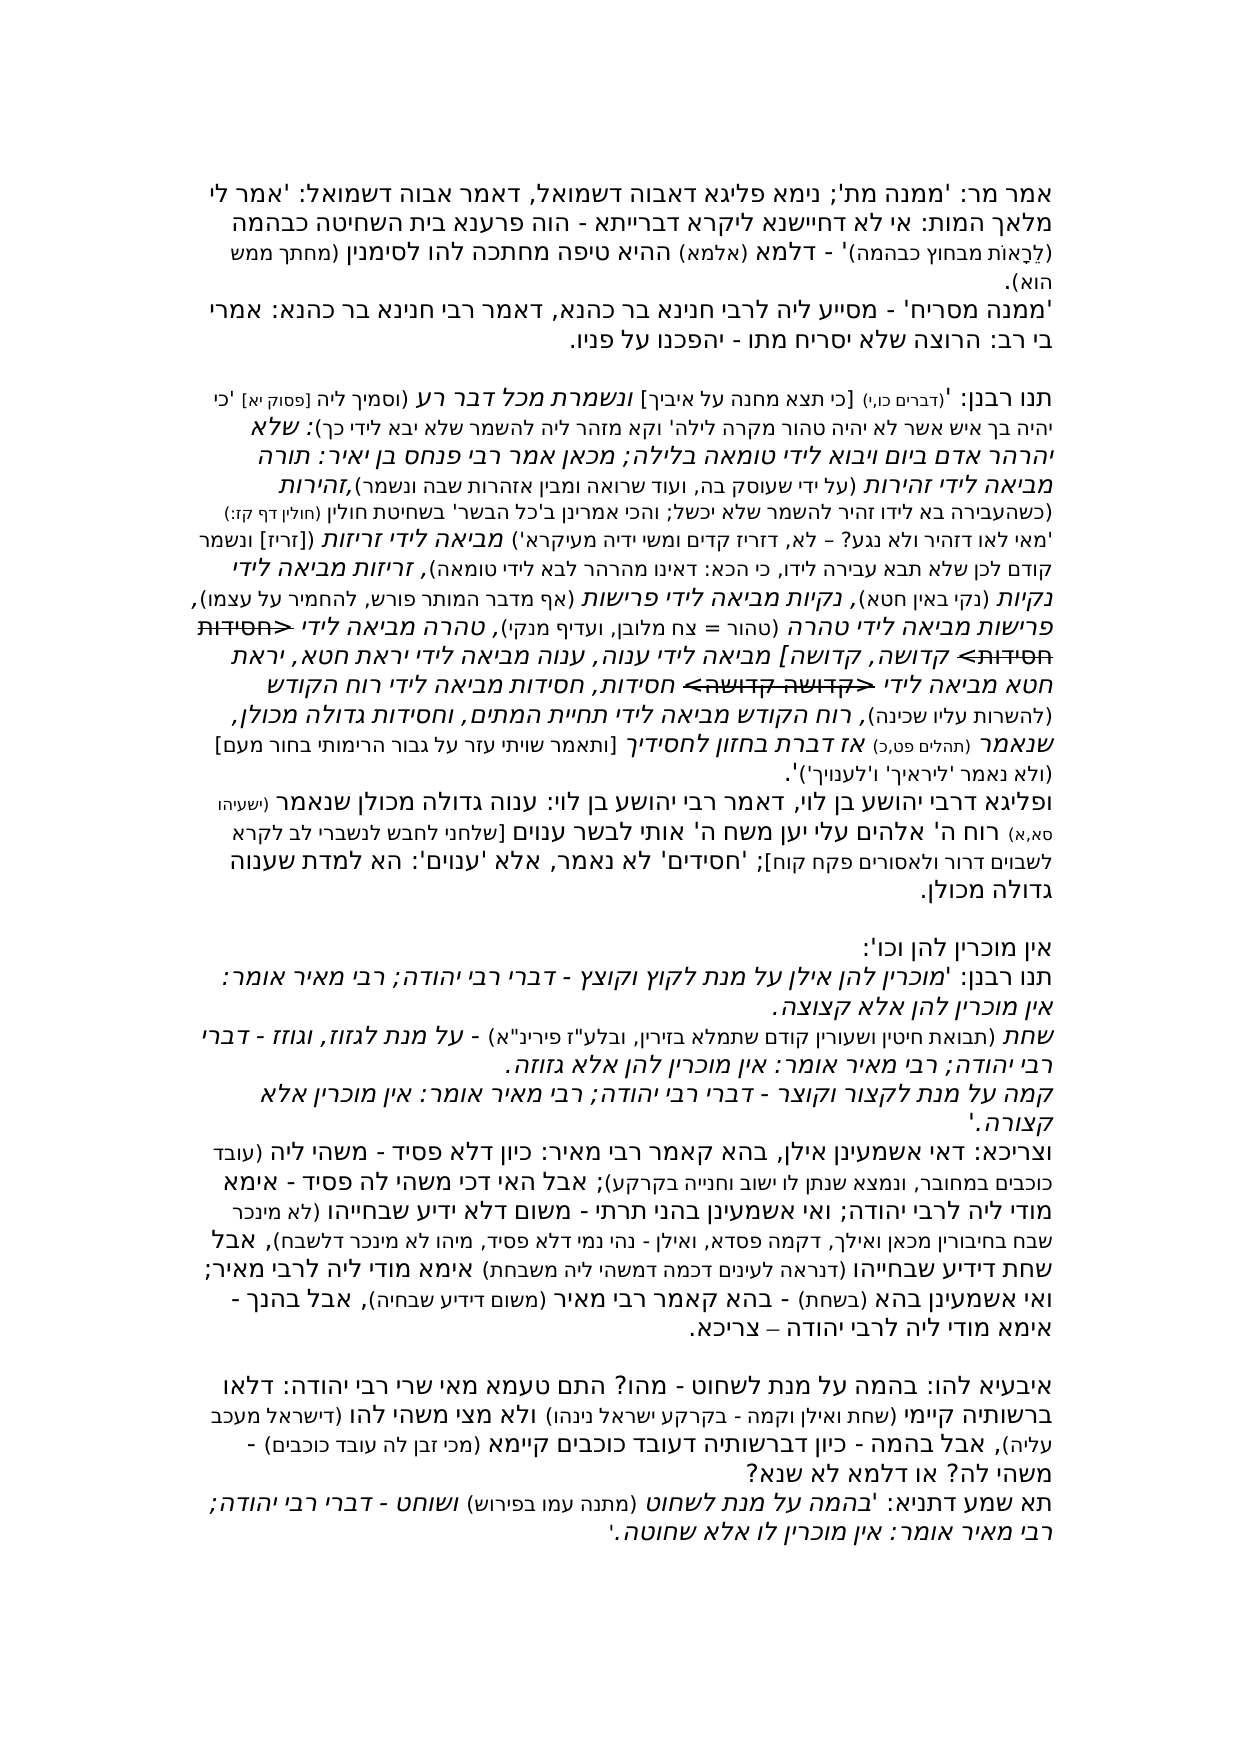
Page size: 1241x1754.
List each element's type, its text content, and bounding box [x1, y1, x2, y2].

text תא שמע דתניא: 'בהמה על מנת לשחוט (מתנה עמו בפירוש) ושוחט - דברי רבי יהודה; רבי מאיר אומר: אין מוכרין לו אלא שחוטה.' [187, 1488, 1053, 1547]
text וצריכא: דאי אשמעינן אילן, בהא קאמר רבי מאיר: כיון דלא פסיד - משהי ליה (עובד כוכבים במחובר, ונמצא שנתן לו ישוב וחנייה בקרקע); אבל האי דכי משהי לה פסיד - אימא מודי ליה לרבי יהודה; ואי אשמעינן בהני תרתי - משום דלא ידיע שבחייהו (לא מינכר שבח בחיבורין מכאן ואילך, דקמה פסדא, ואילן - נהי נמי דלא פסיד, מיהו לא מינכר דלשבח), אבל שחת דידיע שבחייהו (דנראה לעינים דכמה דמשהי ליה משבחת) אימא מודי ליה לרבי מאיר; ואי אשמעינן בהא (בשחת) - בהא קאמר רבי מאיר (משום דידיע שבחיה), אבל בהנך - אימא מודי ליה לרבי יהודה – צריכא. [187, 1138, 1053, 1342]
text איבעיא להו: בהמה על מנת לשחוט - מהו? התם טעמא מאי שרי רבי יהודה: דלאו ברשותיה קיימי (שחת ואילן וקמה - בקרקע ישראל נינהו) ולא מצי משהי להו (דישראל מעכב עליה), אבל בהמה - כיון דברשותיה דעובד כוכבים קיימא (מכי זבן לה עובד כוכבים) - משהי לה? או דלמא לא שנא? [187, 1371, 1053, 1488]
text אמר מר: 'ממנה מת'; נימא פליגא דאבוה דשמואל, דאמר אבוה דשמואל: 'אמר לי מלאך המות: אי לא דחיישנא ליקרא דברייתא - הוה פרענא בית השחיטה כבהמה (לֵרָאוֹת מבחוץ כבהמה)' - דלמא (אלמא) ההיא טיפה מחתכה להו לסימנין (מחתך ממש הוא). [187, 179, 1053, 296]
text שחת (תבואת חיטין ושעורין קודם שתמלא בזירין, ובלע"ז פירינ"א) - על מנת לגזוז, וגוזז - דברי רבי יהודה; רבי מאיר אומר: אין מוכרין להן אלא גזוזה. [187, 1021, 1053, 1079]
text אין מוכרין להן וכו': [187, 933, 1053, 962]
text 'ממנה מסריח' - מסייע ליה לרבי חנינא בר כהנא, דאמר רבי חנינא בר כהנא: אמרי בי רב: הרוצה שלא יסריח מתו - יהפכנו על פניו. [187, 296, 1053, 354]
text ופליגא דרבי יהושע בן לוי, דאמר רבי יהושע בן לוי: ענוה גדולה מכולן שנאמר (ישעיהו סא,א) רוח ה' אלהים עלי יען משח ה' אותי לבשר ענוים [שלחני לחבש לנשברי לב לקרא לשבוים דרור ולאסורים פקח קוח]; 'חסידים' לא נאמר, אלא 'ענוים': הא למדת שענוה גדולה מכולן. [187, 787, 1053, 904]
text תנו רבנן: 'מוכרין להן אילן על מנת לקוץ וקוצץ - דברי רבי יהודה; רבי מאיר אומר: אין מוכרין להן אלא קצוצה. [187, 962, 1053, 1021]
text תנו רבנן: '(דברים כו,י) [כי תצא מחנה על איביך] ונשמרת מכל דבר רע (וסמיך ליה [פסוק יא] 'כי יהיה בך איש אשר לא יהיה טהור מקרה לילה' וקא מזהר ליה להשמר שלא יבא לידי כך): שלא יהרהר אדם ביום ויבוא לידי טומאה בלילה; מכאן אמר רבי פנחס בן יאיר: תורה מביאה לידי זהירות (על ידי שעוסק בה, ועוד שרואה ומבין אזהרות שבה ונשמר),זהירות (כשהעבירה בא לידו זהיר להשמר שלא יכשל; והכי אמרינן ב'כל הבשר' בשחיטת חולין (חולין דף קז:) 'מאי לאו דזהיר ולא נגע? – לא, דזריז קדים ומשי ידיה מעיקרא') מביאה לידי זריזות ([זריז] ונשמר קודם לכן שלא תבא עבירה לידו, כי הכא: דאינו מהרהר לבא לידי טומאה), זריזות מביאה לידי נקיות (נקי באין חטא), נקיות מביאה לידי פרישות (אף מדבר המותר פורש, להחמיר על עצמו), פרישות מביאה לידי טהרה (טהור = צח מלובן, ועדיף מנקי), טהרה מביאה לידי <חסידות חסידות> קדושה, קדושה] מביאה לידי ענוה, ענוה מביאה לידי יראת חטא, יראת חטא מביאה לידי <קדושה קדושה> חסידות, חסידות מביאה לידי רוח הקודש (להשרות עליו שכינה), רוח הקודש מביאה לידי תחיית המתים, וחסידות גדולה מכולן, שנאמר (תהלים פט,כ) אז דברת בחזון לחסידיך [ותאמר שויתי עזר על גבור הרימותי בחור מעם] (ולא נאמר 'ליראיך' ו'לענויך')'. [187, 383, 1053, 787]
text קמה על מנת לקצור וקוצר - דברי רבי יהודה; רבי מאיר אומר: אין מוכרין אלא קצורה.' [187, 1079, 1053, 1138]
